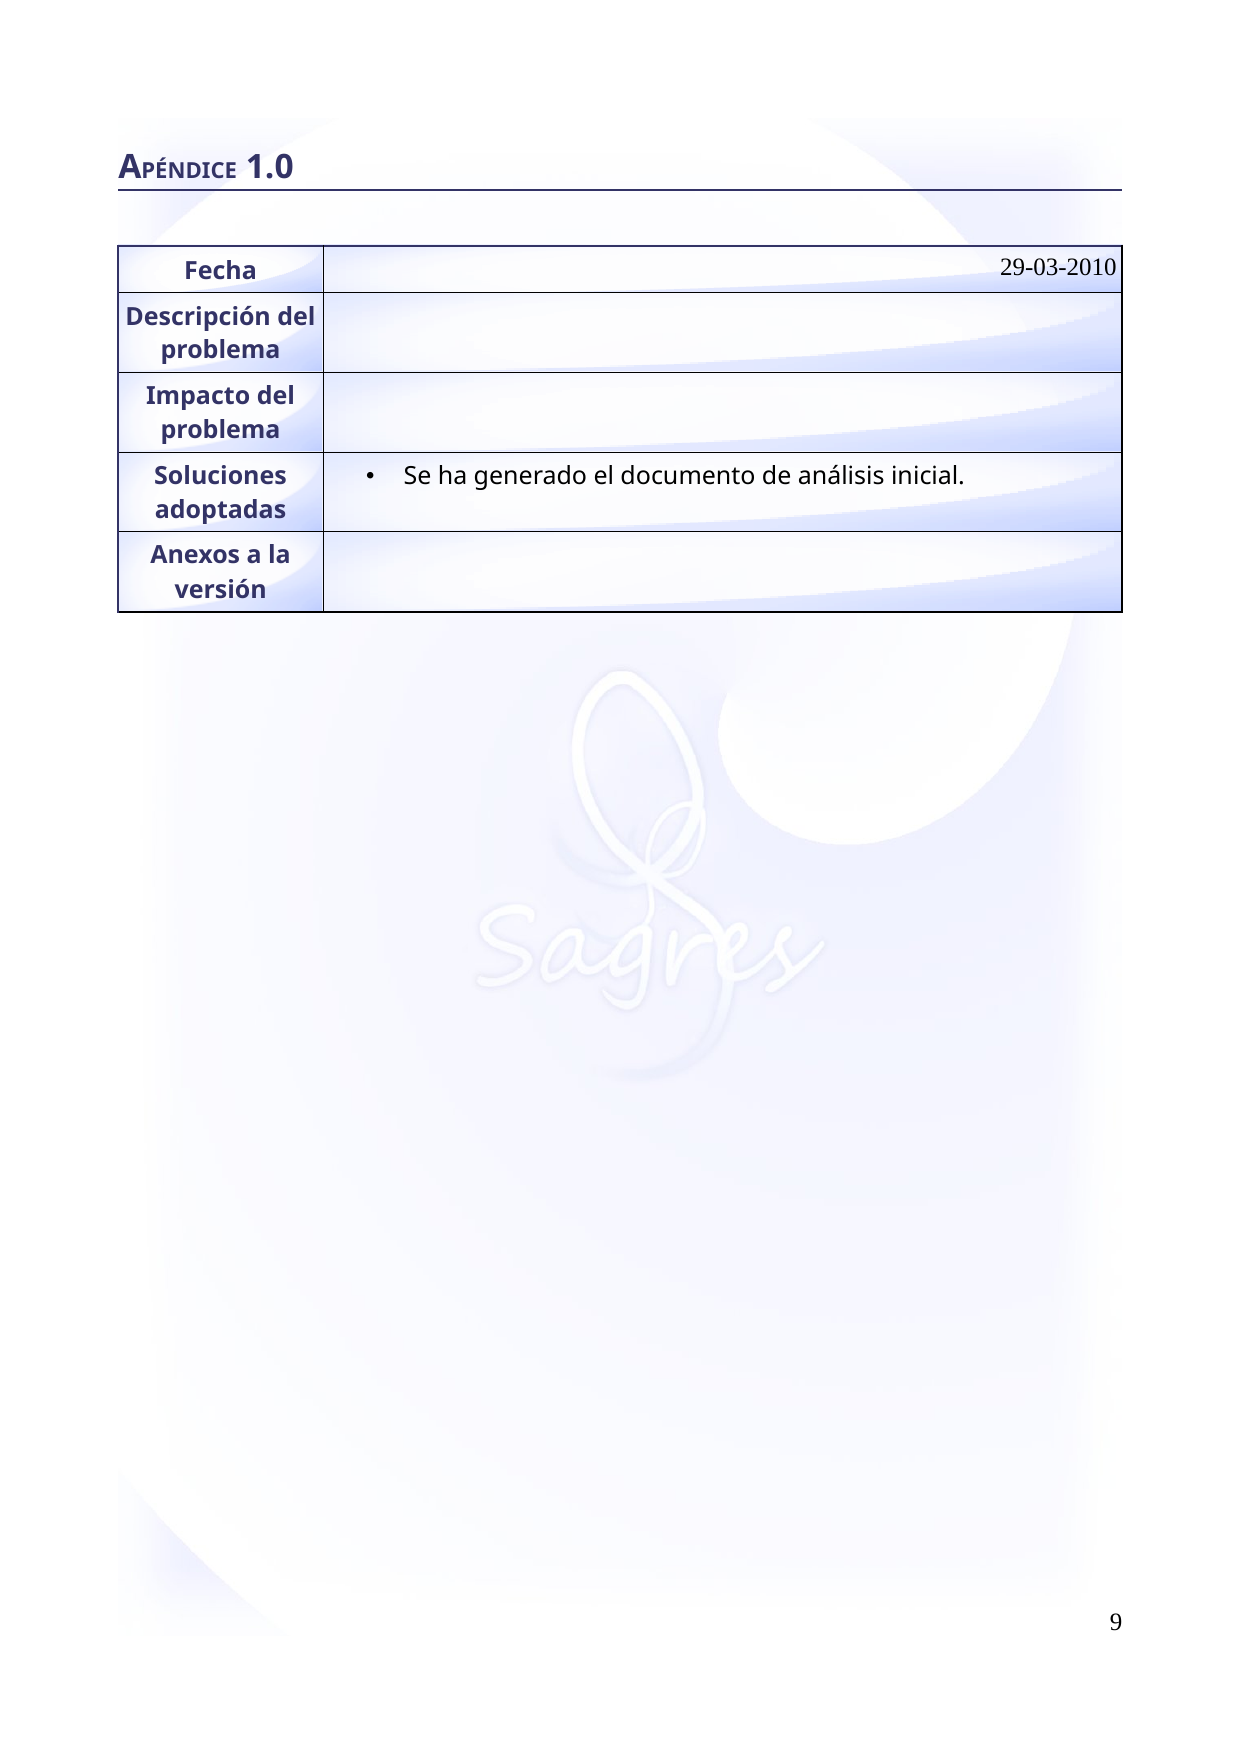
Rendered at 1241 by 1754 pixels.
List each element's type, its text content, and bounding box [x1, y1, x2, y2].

table_cell [324, 373, 1121, 452]
table_cell Impacto del problema [119, 373, 323, 452]
table_header Fecha [119, 247, 323, 292]
table_cell [324, 532, 1121, 611]
subtitle Apéndice 1.0 [118, 143, 1122, 189]
table_cell Anexos a la versión [119, 532, 323, 611]
table_cell Se ha generado el documento de análisis inicial. [324, 453, 1121, 531]
table_cell [324, 293, 1121, 372]
table_cell Soluciones adoptadas [119, 453, 323, 531]
table_header 29-03-2010 [324, 247, 1121, 292]
picture [118, 118, 1122, 143]
table_cell Descripción del problema [119, 293, 323, 372]
picture [118, 191, 1122, 245]
picture [118, 613, 1122, 1636]
